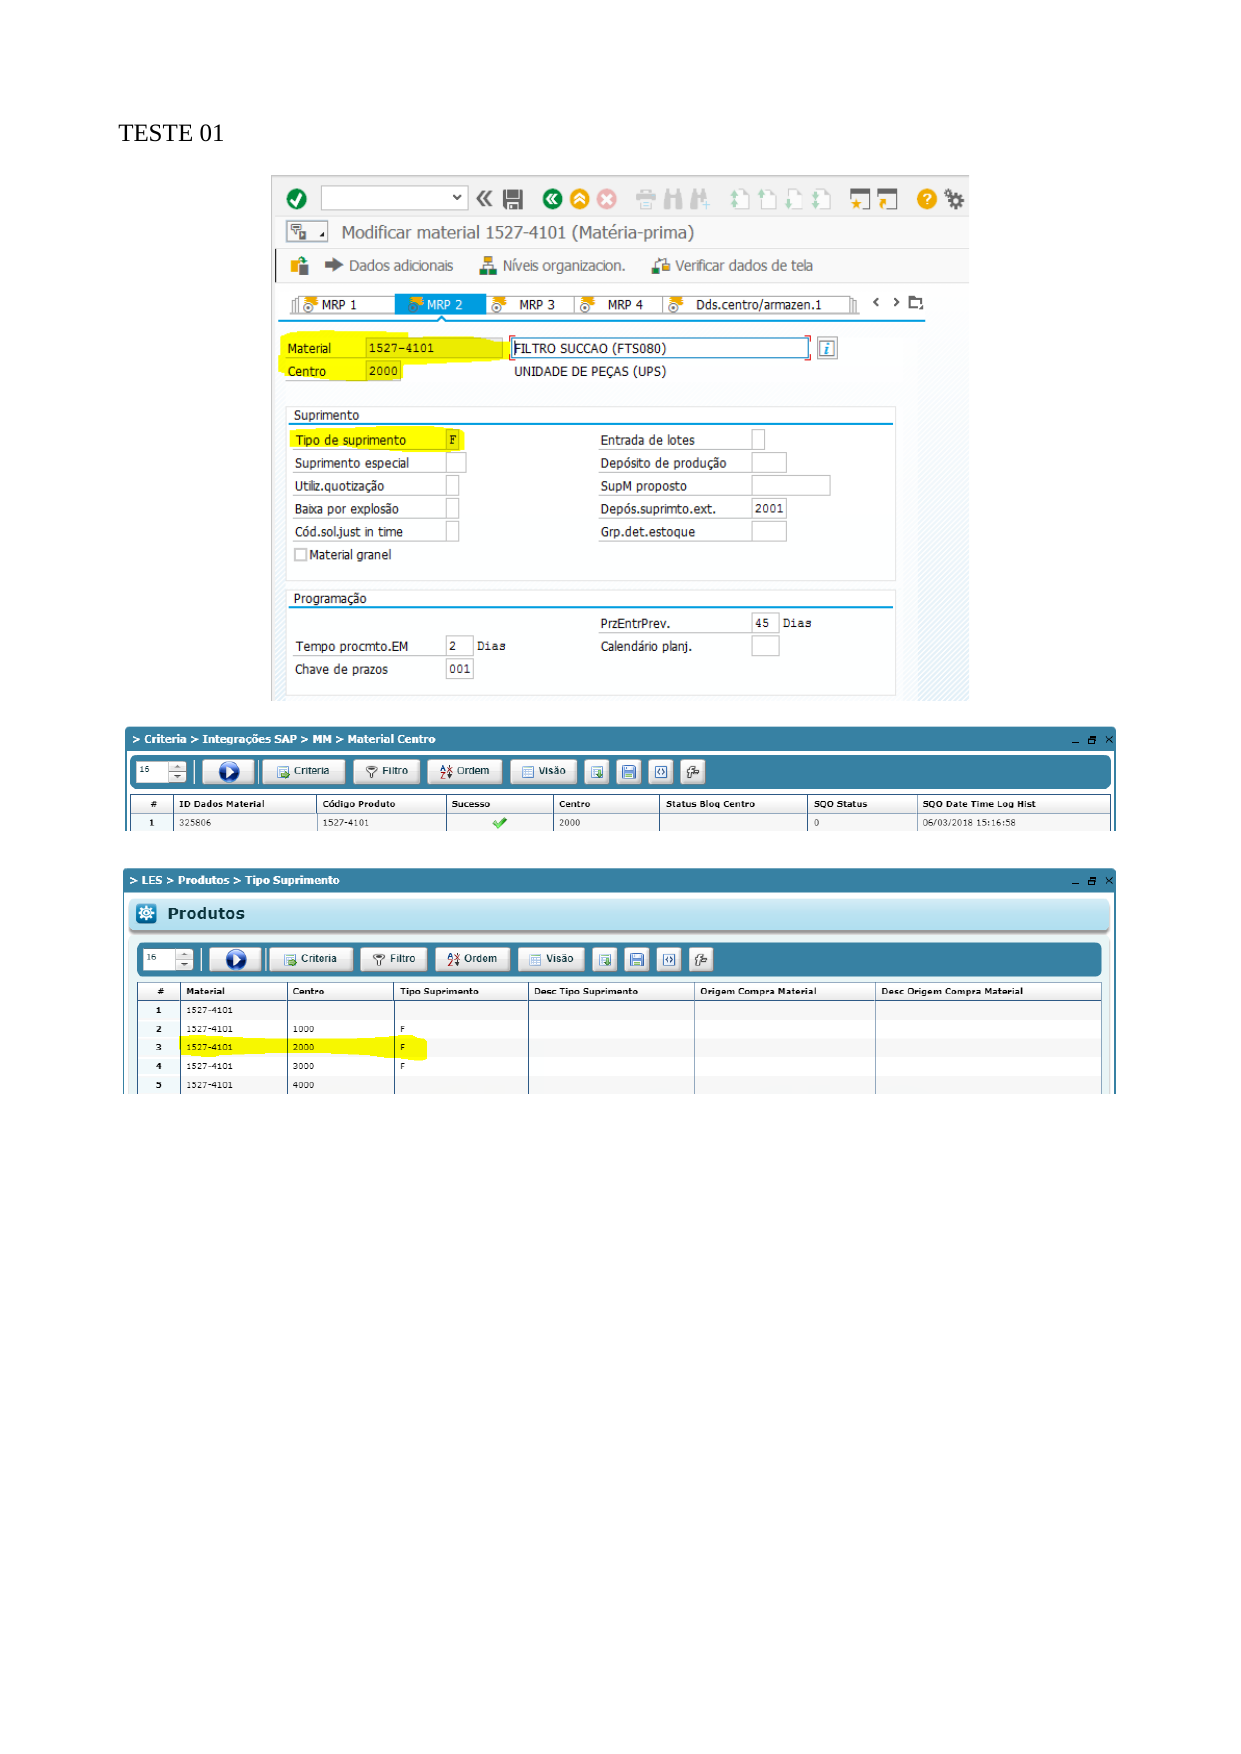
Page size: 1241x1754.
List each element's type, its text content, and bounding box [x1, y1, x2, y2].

picture [118, 721, 1123, 831]
picture [271, 175, 970, 701]
picture [118, 859, 1123, 1094]
text TESTE 01 [118, 118, 1122, 147]
